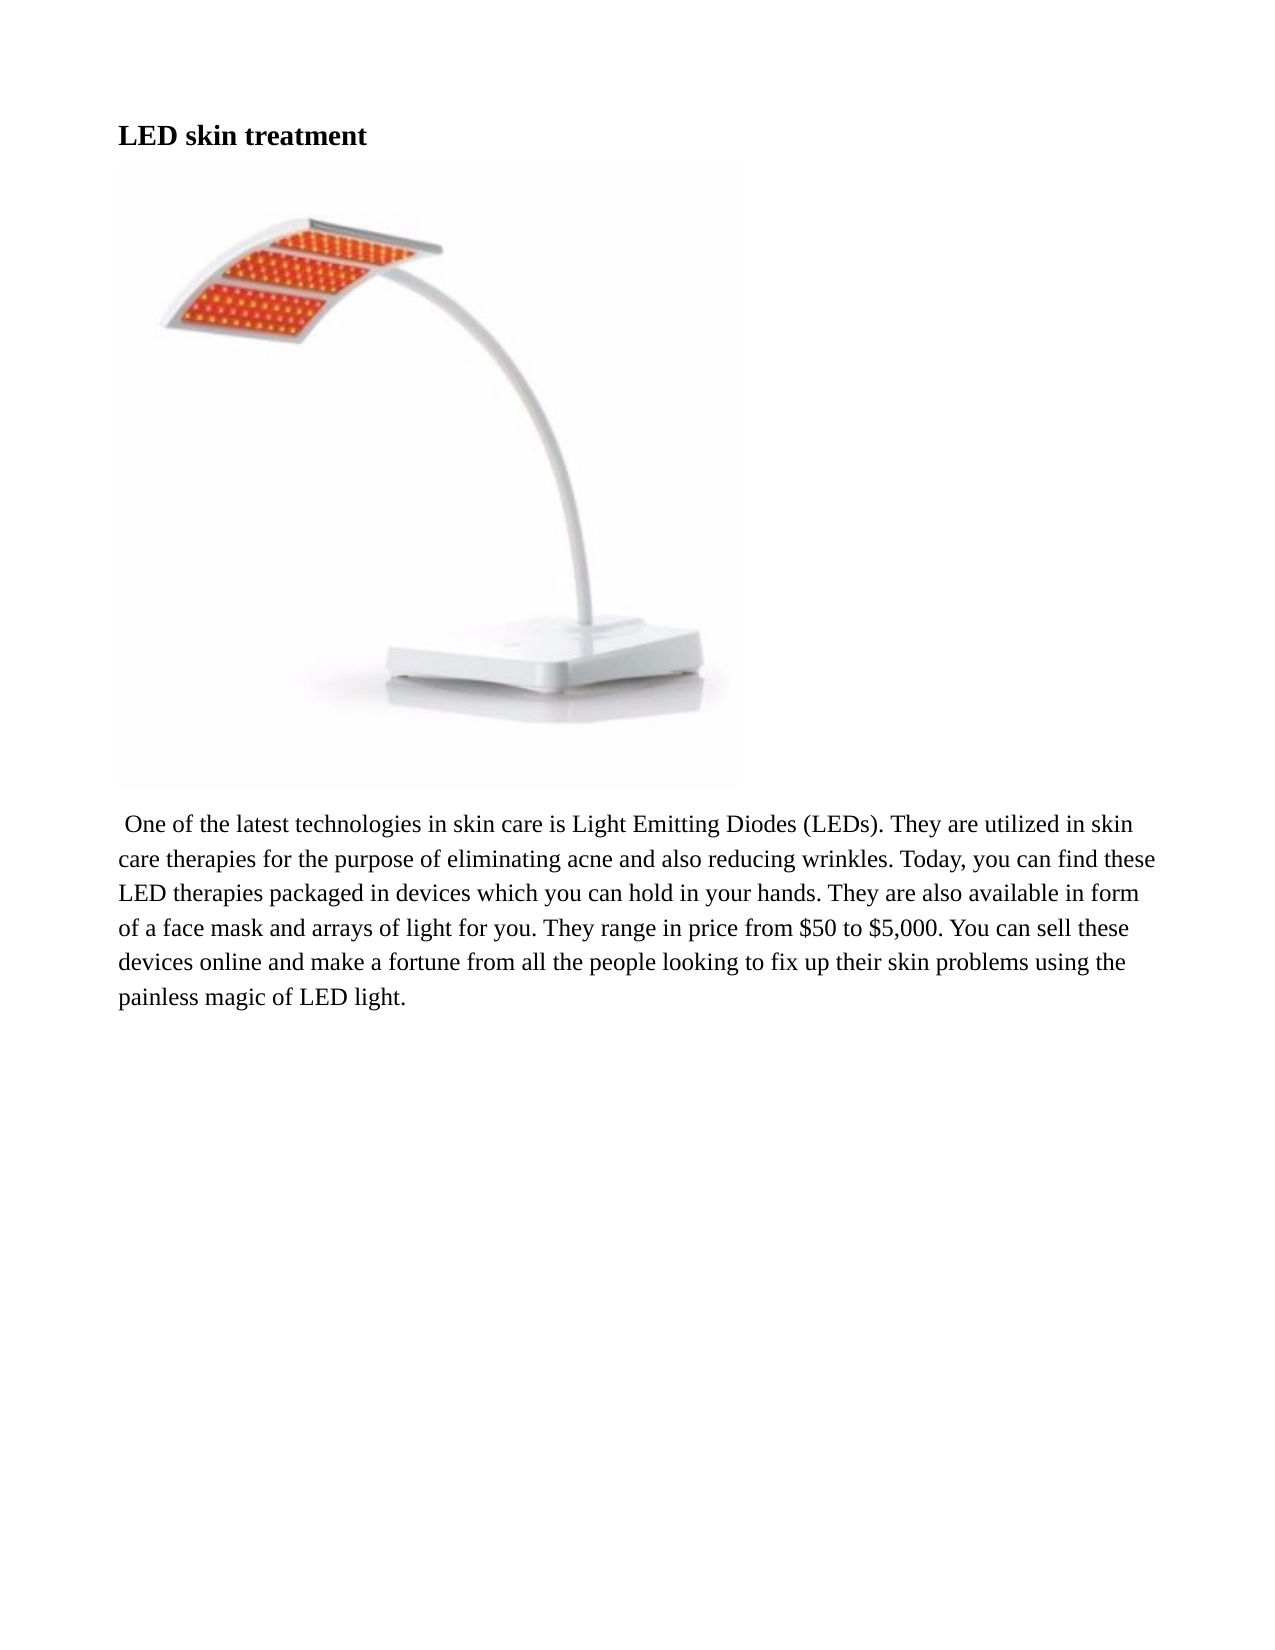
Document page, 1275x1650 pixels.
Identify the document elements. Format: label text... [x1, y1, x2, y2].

picture [118, 164, 744, 790]
subtitle LED skin treatment [118, 118, 1157, 152]
text One of the latest technologies in skin care is Light Emitting Diodes (LEDs). They are utilized in skin care therapies for the purpose of eliminating acne and also reducing wrinkles. Today, you can find these LED therapies packaged in devices which you can hold in your hands. They are also available in form of a face mask and arrays of light for you. They range in price from $50 to $5,000. You can sell these devices online and make a fortune from all the people looking to fix up their skin problems using the painless magic of LED light. [118, 809, 1157, 1011]
